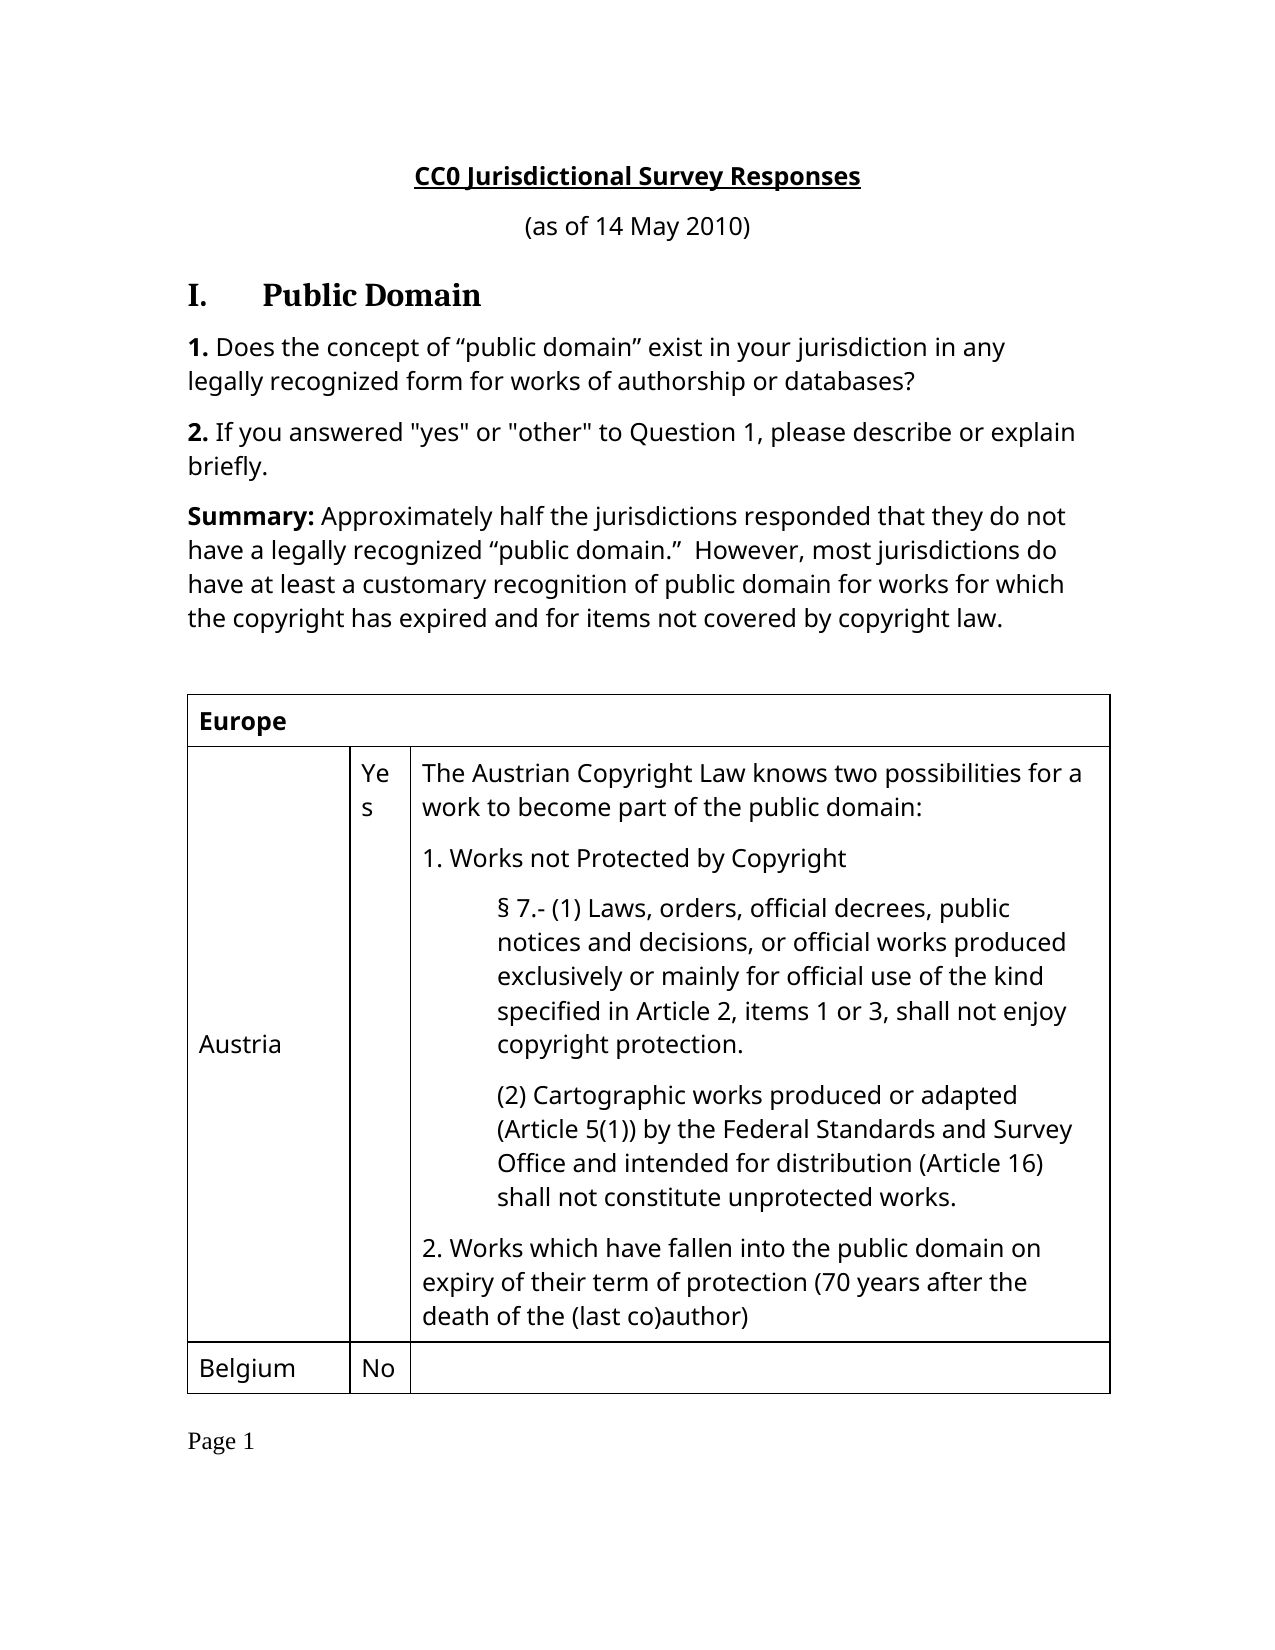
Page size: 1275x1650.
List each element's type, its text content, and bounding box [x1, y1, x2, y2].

text 1. Does the concept of “public domain” exist in your jurisdiction in any legally recognized form for works of authorship or databases? [187, 329, 1087, 397]
table_cell Belgium [188, 1343, 349, 1393]
table_cell Austria [188, 747, 349, 1341]
table_header Europe [188, 695, 1109, 746]
text CC0 Jurisdictional Survey Responses [187, 158, 1087, 192]
table_cell The Austrian Copyright Law knows two possibilities for a work to become part of the public domain: 1. Works not Protected by Copyright § 7.- (1) Laws, orders, official decrees, public notices and decisions, or official works produced exclusively or mainly for official use of the kind specified in Article 2, items 1 or 3, shall not enjoy copyright protection. (2) Cartographic works produced or adapted (Article 5(1)) by the Federal Standards and Survey Office and intended for distribution (Article 16) shall not constitute unprotected works. 2. Works which have fallen into the public domain on expiry of their term of protection (70 years after the death of the (last co)author) [411, 747, 1109, 1341]
text Summary: Approximately half the jurisdictions responded that they do not have a legally recognized “public domain.” However, most jurisdictions do have at least a customary recognition of public domain for works for which the copyright has expired and for items not covered by copyright law. [187, 499, 1087, 635]
subtitle I. Public Domain [187, 276, 1087, 315]
table_cell Yes [351, 747, 410, 1341]
table_cell No [351, 1343, 410, 1393]
table_cell [411, 1343, 1109, 1393]
text (as of 14 May 2010) [187, 209, 1087, 243]
text 2. If you answered "yes" or "other" to Question 1, please describe or explain briefly. [187, 414, 1087, 482]
